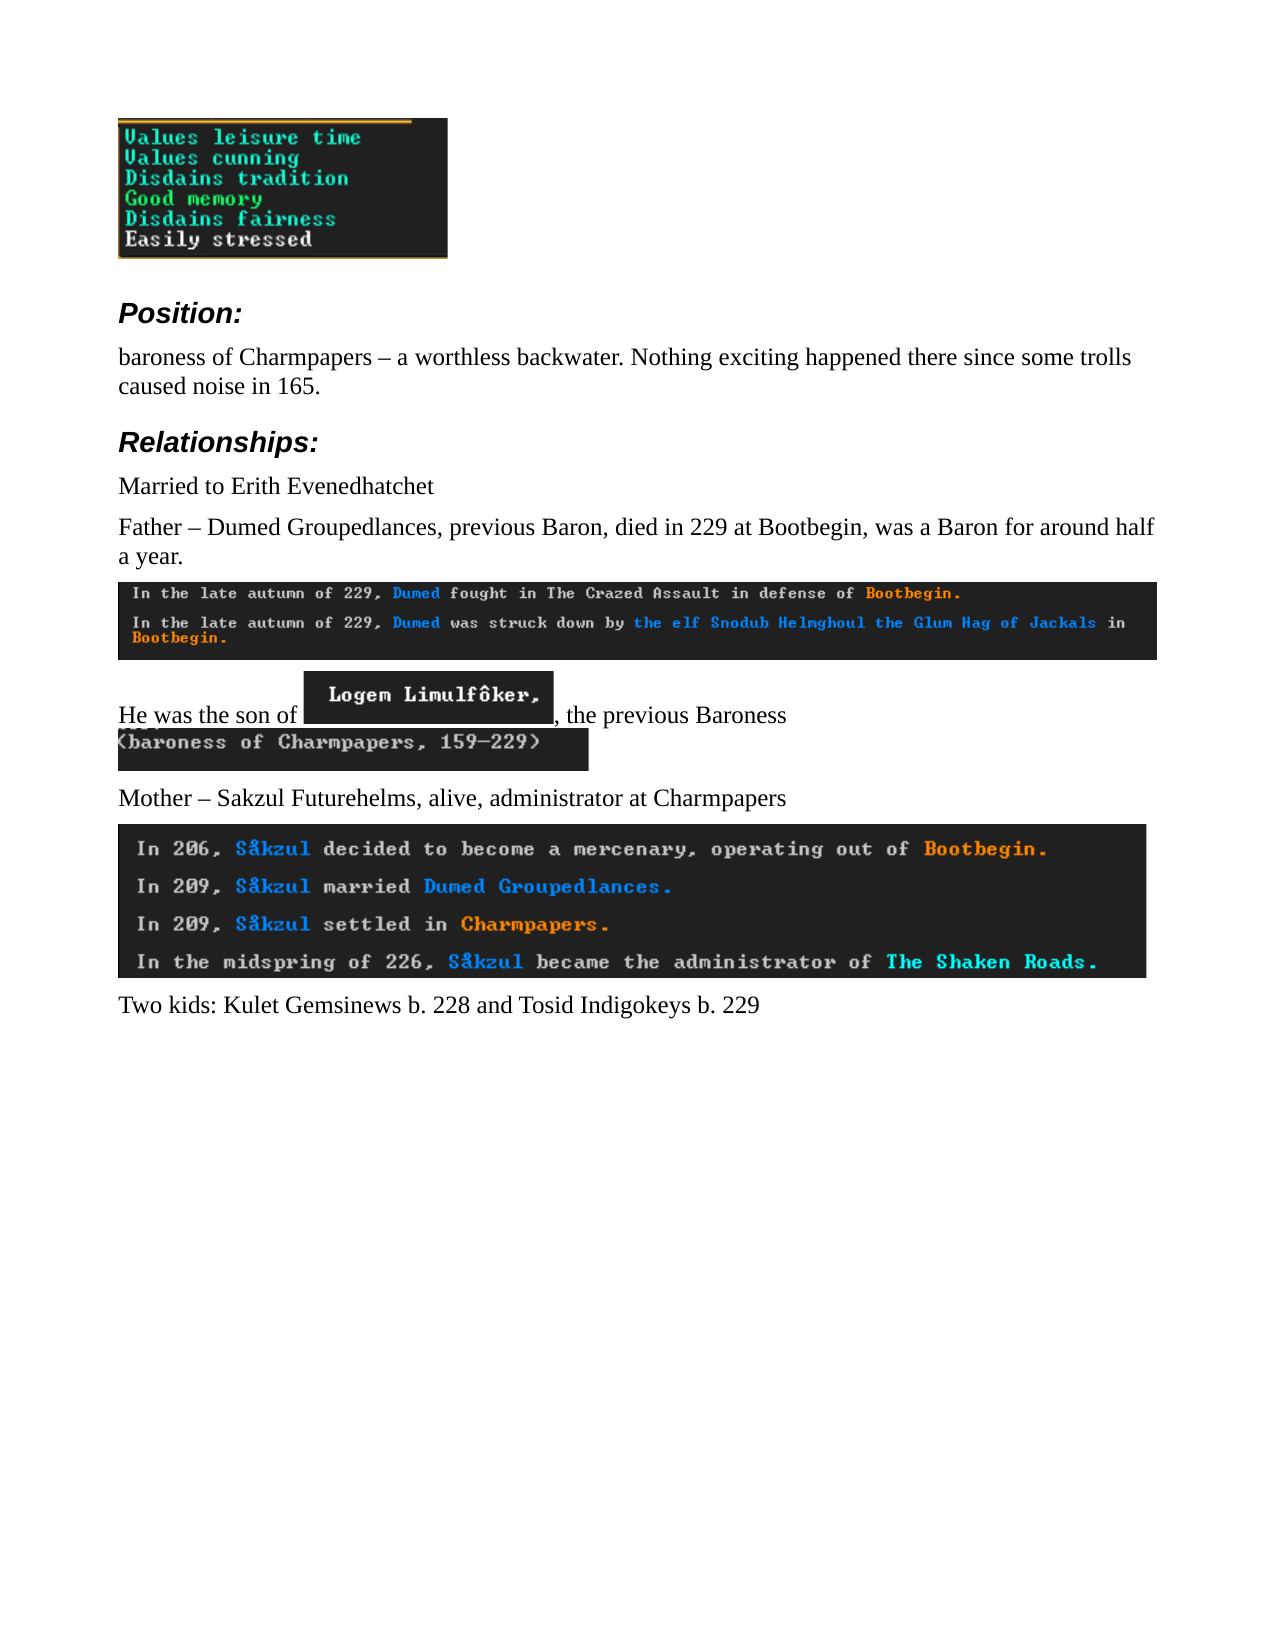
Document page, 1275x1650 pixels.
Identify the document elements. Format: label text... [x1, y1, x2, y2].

picture [303, 671, 554, 724]
picture [118, 118, 448, 259]
picture [118, 824, 1147, 978]
picture [118, 582, 1157, 660]
text He was the son of , the previous Baroness [118, 672, 1157, 771]
text baroness of Charmpapers – a worthless backwater. Nothing exciting happened there since some trolls caused noise in 165. [118, 342, 1157, 400]
text Father – Dumed Groupedlances, previous Baron, died in 229 at Bootbegin, was a Baron for around half a year. [118, 512, 1157, 569]
picture [118, 728, 589, 771]
subtitle Relationships: [118, 425, 1157, 458]
subtitle Position: [118, 296, 1157, 330]
text Married to Erith Evenedhatchet [118, 471, 1157, 499]
text Two kids: Kulet Gemsinews b. 228 and Tosid Indigokeys b. 229 [118, 990, 1157, 1019]
text Mother – Sakzul Futurehelms, alive, administrator at Charmpapers [118, 783, 1157, 812]
